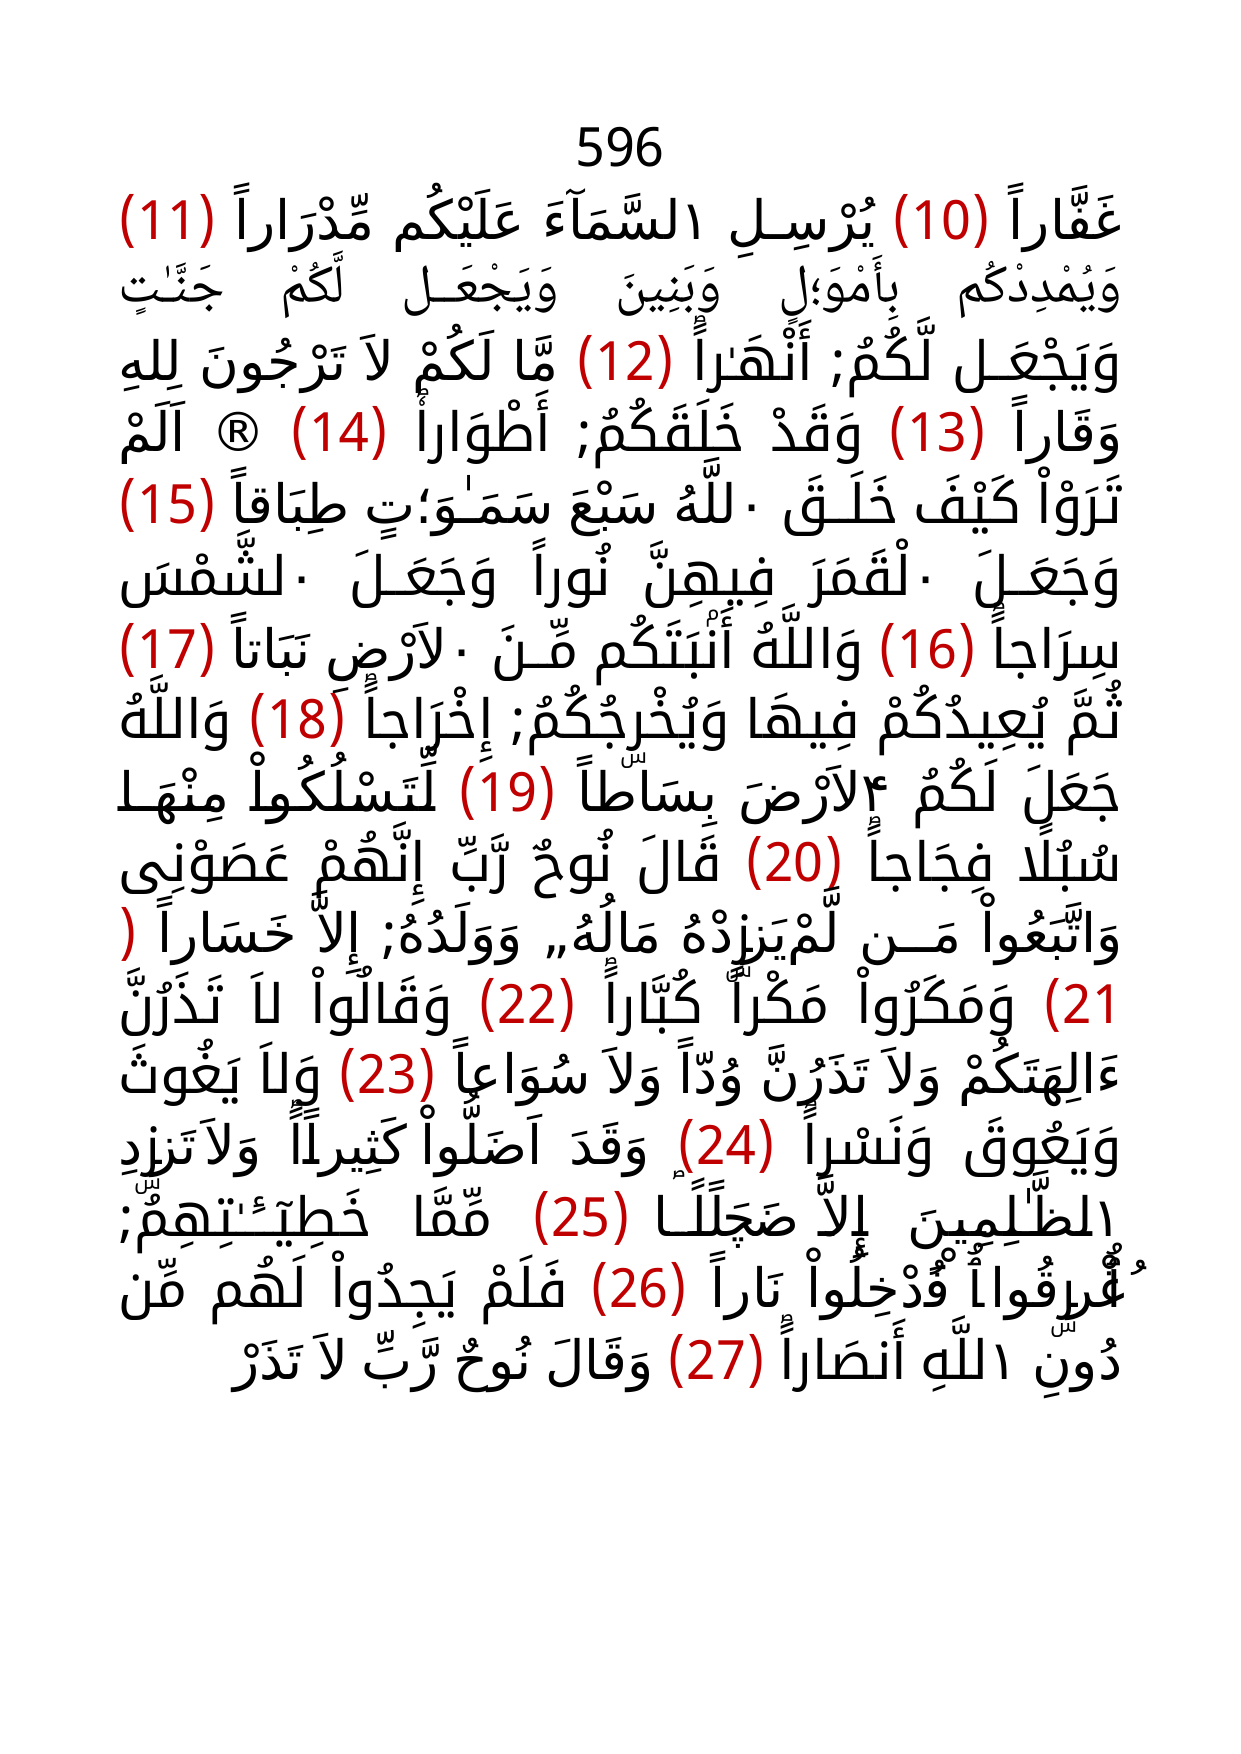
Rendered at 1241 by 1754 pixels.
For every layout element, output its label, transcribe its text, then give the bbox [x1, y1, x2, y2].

text غَفَّاراً (10) يُرْسِـلِ ۱لسَّمَآءَ عَلَيْكُم مِّدْرَاراً (11) وَيُمْدِدْكُم بِأَمْوَ؛لٍ وَبَنِينَ وَيَجْعَــل لَّكُمْ جَنَّـٰتٍ وَيَجْعَــل لَّكُمُ; أَنْهَـٰراًؐ (12) مَّا لَكُمْ لاَ تَرْجُونَ لِلهِ وَقَاراً (13) وَقَدْ خَلَقَكُمُ; أَطْوَاراٗؐ (14) ® اَلَمْ تَرَوْاْ كَيْفَ خَلَــقَ ۰للَّهُ سَبْعَ سَمَـٰوَ؛تٍ طِبَاقاً (15) وَجَعَــلَ ۰لْقَمَرَ فِيهِنَّ نُوراً وَجَعَــلَ ۰لشَّمْسَ سِرَاجاًؐ (16) وَاللَّهُ أَنۢبَتَكُم مِّــنَ ۰لاَرْضِ نَبَاتاً (17) ثُمَّ يُعِيدُكُمْ فِيهَا وَيُخْرۣجُكُمُ; إِخْرَاجاًؐ (18) وَاللَّهُ جَعَلَ لَكُمُ ۴لاَرْضَ بِسَاطاً (19) لِّتَسْلُكُواْ مِنْهَا سُبُلًا فِجَاجاًؐ (20) قَالَ نُوحٌ رَّبِّ إِنَّهُمْ عَصَوْنِى وَاتَّبَعُواْ مَــن لَّمْ يَزۣدْهُ مَالُهُ„ وَوَلَدُهُ; إِلاَّ خَسَاراً (21) وَمَكَرُواْ مَكْراً كُبَّاراًؐ (22) وَقَالُواْ لاَ تَذَرُنَّ ءَالِهَتَكُمْ وَلاَ تَذَرُنَّ وُدّاً وَلاَ سُوَاعاً (23) وَلاَ يَغُوثَ وَيَعُوقَ وَنَسْراًؐ (24) وَقَدَ اَضَلُّواْ كَثِيراًؐ وَلاَ تَزۣدِ ۱لظَّـٰلِمِينَ إِلاَّ ضَچَلًؐا (25) مِّمَّا خَطِيٓــَٔــٰتِهِمُ; ٱُغْرۣقُواْ فَٱُدْخِلُواْ نَاراً (26) فَلَمْ يَجِدُواْ لَهُم مِّن دُونِ ۱للَّهِ أَنصَاراًؐ (27) وَقَالَ نُوحٌ رَّبِّ لاَ تَذَرْ [118, 189, 1122, 1402]
text 596 [118, 118, 1122, 189]
